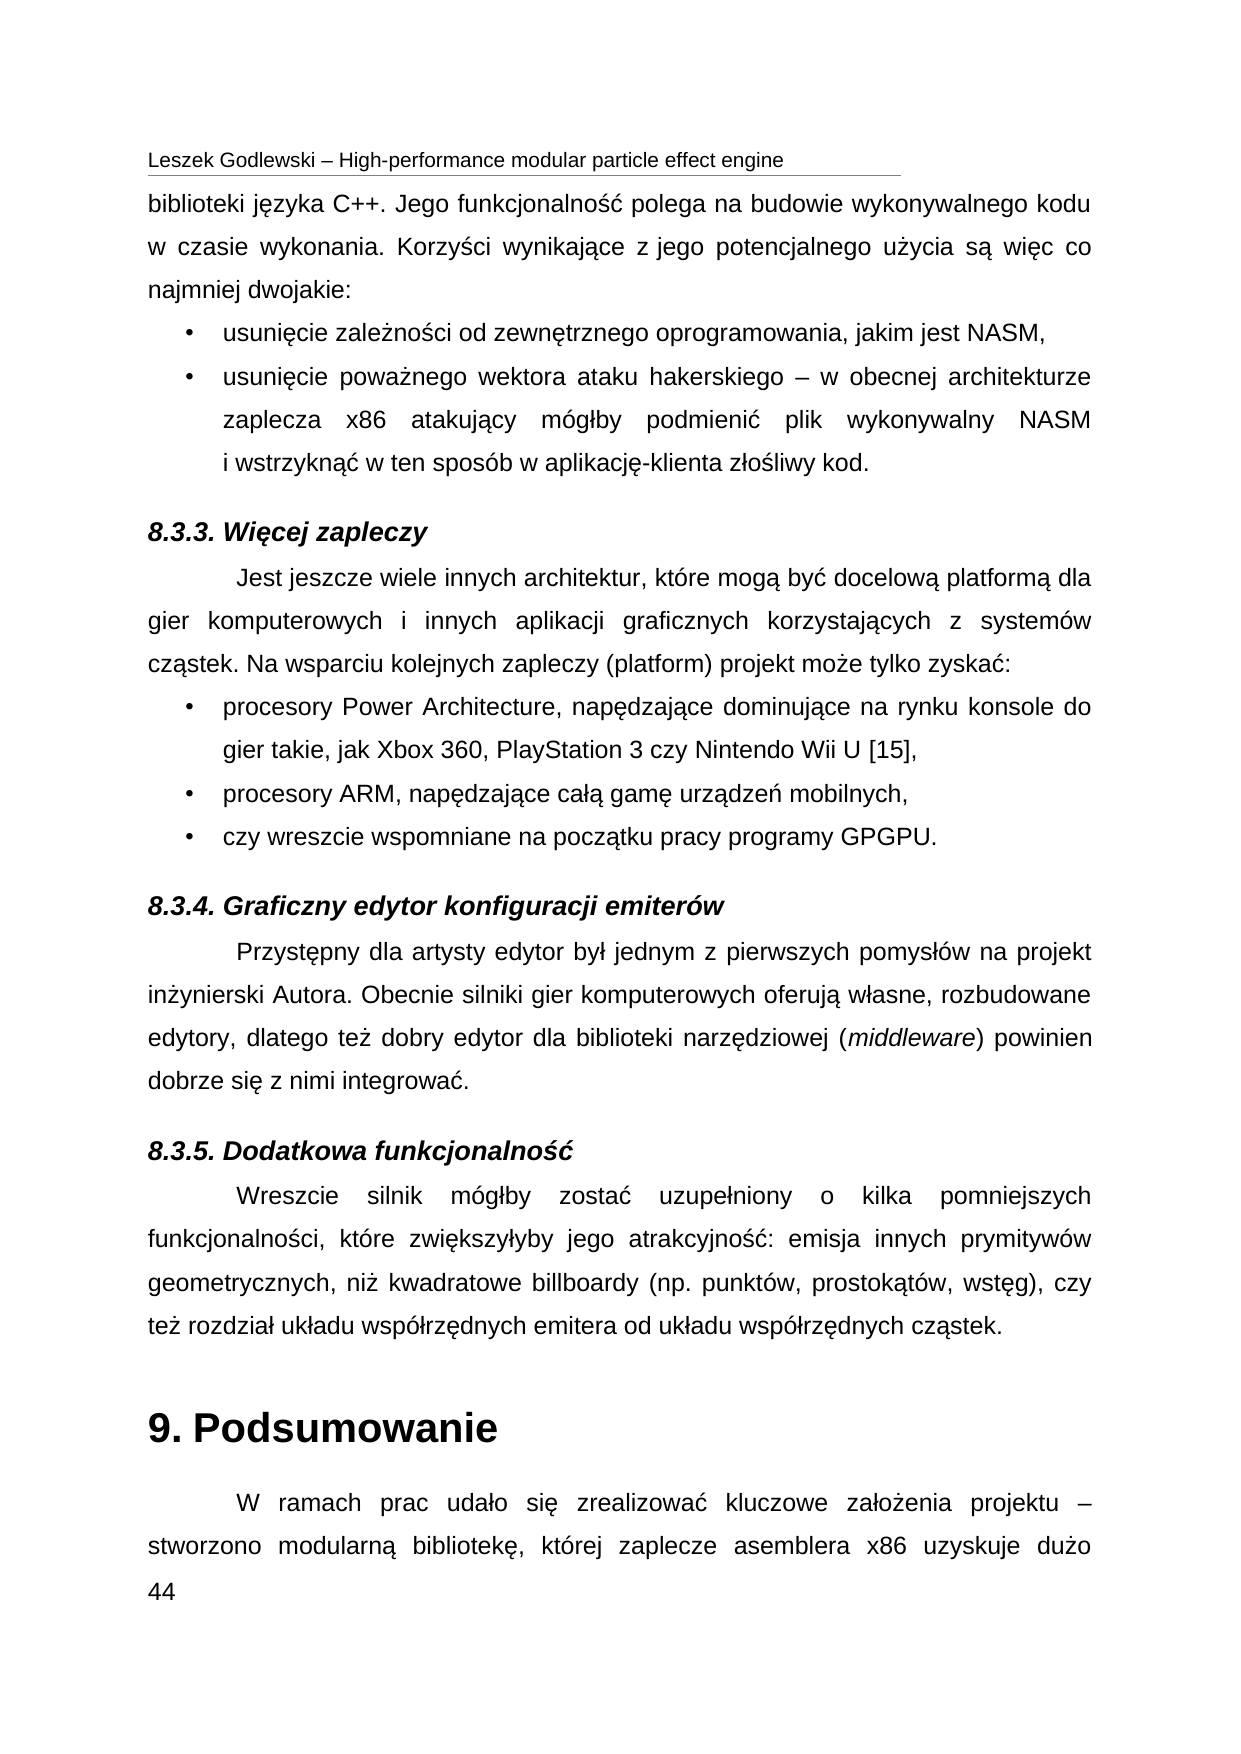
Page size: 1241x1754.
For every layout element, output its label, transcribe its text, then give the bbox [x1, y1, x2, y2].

list usunięcie poważnego wektora ataku hakerskiego – w obecnej architekturze zaplecza x86 atakujący mógłby podmienić plik wykonywalny NASM i wstrzyknąć w ten sposób w aplikację-klienta złośliwy kod. [185, 362, 1092, 477]
subtitle Więcej zapleczy [148, 516, 1092, 547]
subtitle Dodatkowa funkcjonalność [148, 1134, 1092, 1166]
text Przystępny dla artysty edytor był jednym z pierwszych pomysłów na projekt inżynierski Autora. Obecnie silniki gier komputerowych oferują własne, rozbudowane edytory, dlatego też dobry edytor dla biblioteki narzędziowej (middleware) powinien dobrze się z nimi integrować. [148, 937, 1092, 1095]
text biblioteki języka C++. Jego funkcjonalność polega na budowie wykonywalnego kodu w czasie wykonania. Korzyści wynikające z jego potencjalnego użycia są więc co najmniej dwojakie: [148, 189, 1092, 304]
subtitle Podsumowanie [148, 1404, 1092, 1452]
list czy wreszcie wspomniane na początku pracy programy GPGPU. [185, 822, 1092, 851]
list procesory Power Architecture, napędzające dominujące na rynku konsole do gier takie, jak Xbox 360, PlayStation 3 czy Nintendo Wii U [15], [185, 692, 1092, 764]
text W ramach prac udało się zrealizować kluczowe założenia projektu – stworzono modularną bibliotekę, której zaplecze asemblera x86 uzyskuje dużo [148, 1488, 1092, 1560]
subtitle Graficzny edytor konfiguracji emiterów [148, 890, 1092, 921]
list usunięcie zależności od zewnętrznego oprogramowania, jakim jest NASM, [185, 318, 1092, 347]
text Jest jeszcze wiele innych architektur, które mogą być docelową platformą dla gier komputerowych i innych aplikacji graficznych korzystających z systemów cząstek. Na wsparciu kolejnych zapleczy (platform) projekt może tylko zyskać: [148, 563, 1092, 678]
text Wreszcie silnik mógłby zostać uzupełniony o kilka pomniejszych funkcjonalności, które zwiększyłyby jego atrakcyjność: emisja innych prymitywów geometrycznych, niż kwadratowe billboardy (np. punktów, prostokątów, wstęg), czy też rozdział układu współrzędnych emitera od układu współrzędnych cząstek. [148, 1181, 1092, 1339]
list procesory ARM, napędzające całą gamę urządzeń mobilnych, [185, 779, 1092, 807]
